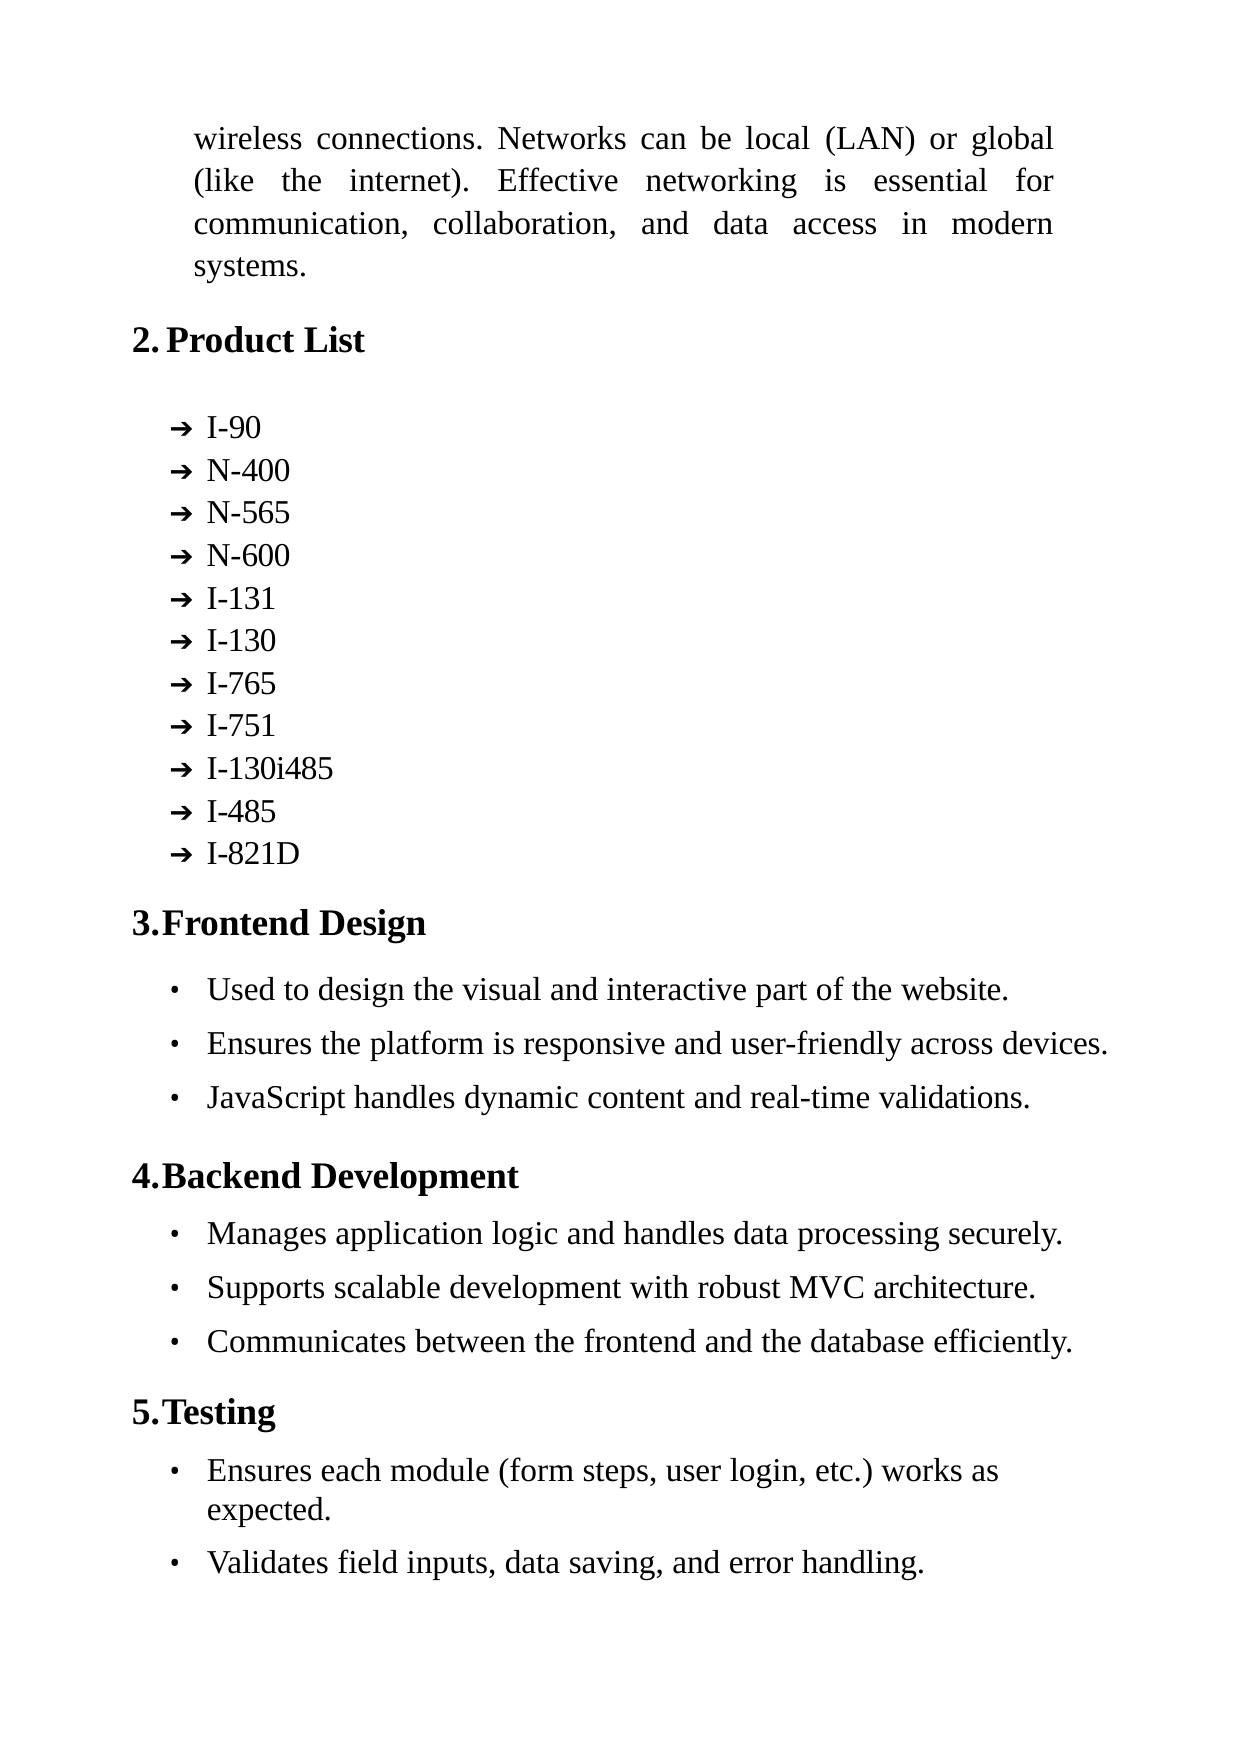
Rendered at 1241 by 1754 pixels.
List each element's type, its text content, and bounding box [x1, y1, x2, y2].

subtitle Backend Development [132, 1153, 1122, 1196]
list I-90 [169, 407, 1122, 447]
list I-485 [169, 791, 1122, 831]
list N-600 [169, 535, 1122, 575]
list Used to design the visual and interactive part of the website. [169, 969, 1122, 1008]
list Communicates between the frontend and the database efficiently. [169, 1321, 1122, 1361]
list Validates field inputs, data saving, and error handling. [169, 1542, 1122, 1582]
list I-751 [169, 706, 1122, 745]
list Manages application logic and handles data processing securely. [169, 1213, 1122, 1253]
list N-565 [169, 493, 1122, 532]
list N-400 [169, 450, 1122, 490]
list I-765 [169, 663, 1122, 703]
subtitle Frontend Design [132, 900, 1122, 943]
subtitle Product List [132, 317, 1122, 361]
subtitle Testing [132, 1390, 1122, 1433]
list I-130i485 [169, 748, 1122, 788]
text wireless connections. Networks can be local (LAN) or global (like the internet). Effective networking is essential for communication, collaboration, and data access in modern systems. [192, 118, 1054, 284]
list Supports scalable development with robust MVC architecture. [169, 1267, 1122, 1307]
list Ensures each module (form steps, user login, etc.) works as expected. [169, 1450, 1122, 1528]
list Ensures the platform is responsive and user-friendly across devices. [169, 1023, 1122, 1063]
list JavaScript handles dynamic content and real-time validations. [169, 1077, 1122, 1117]
list I-821D [169, 833, 1122, 873]
list I-130 [169, 621, 1122, 660]
list I-131 [169, 578, 1122, 618]
